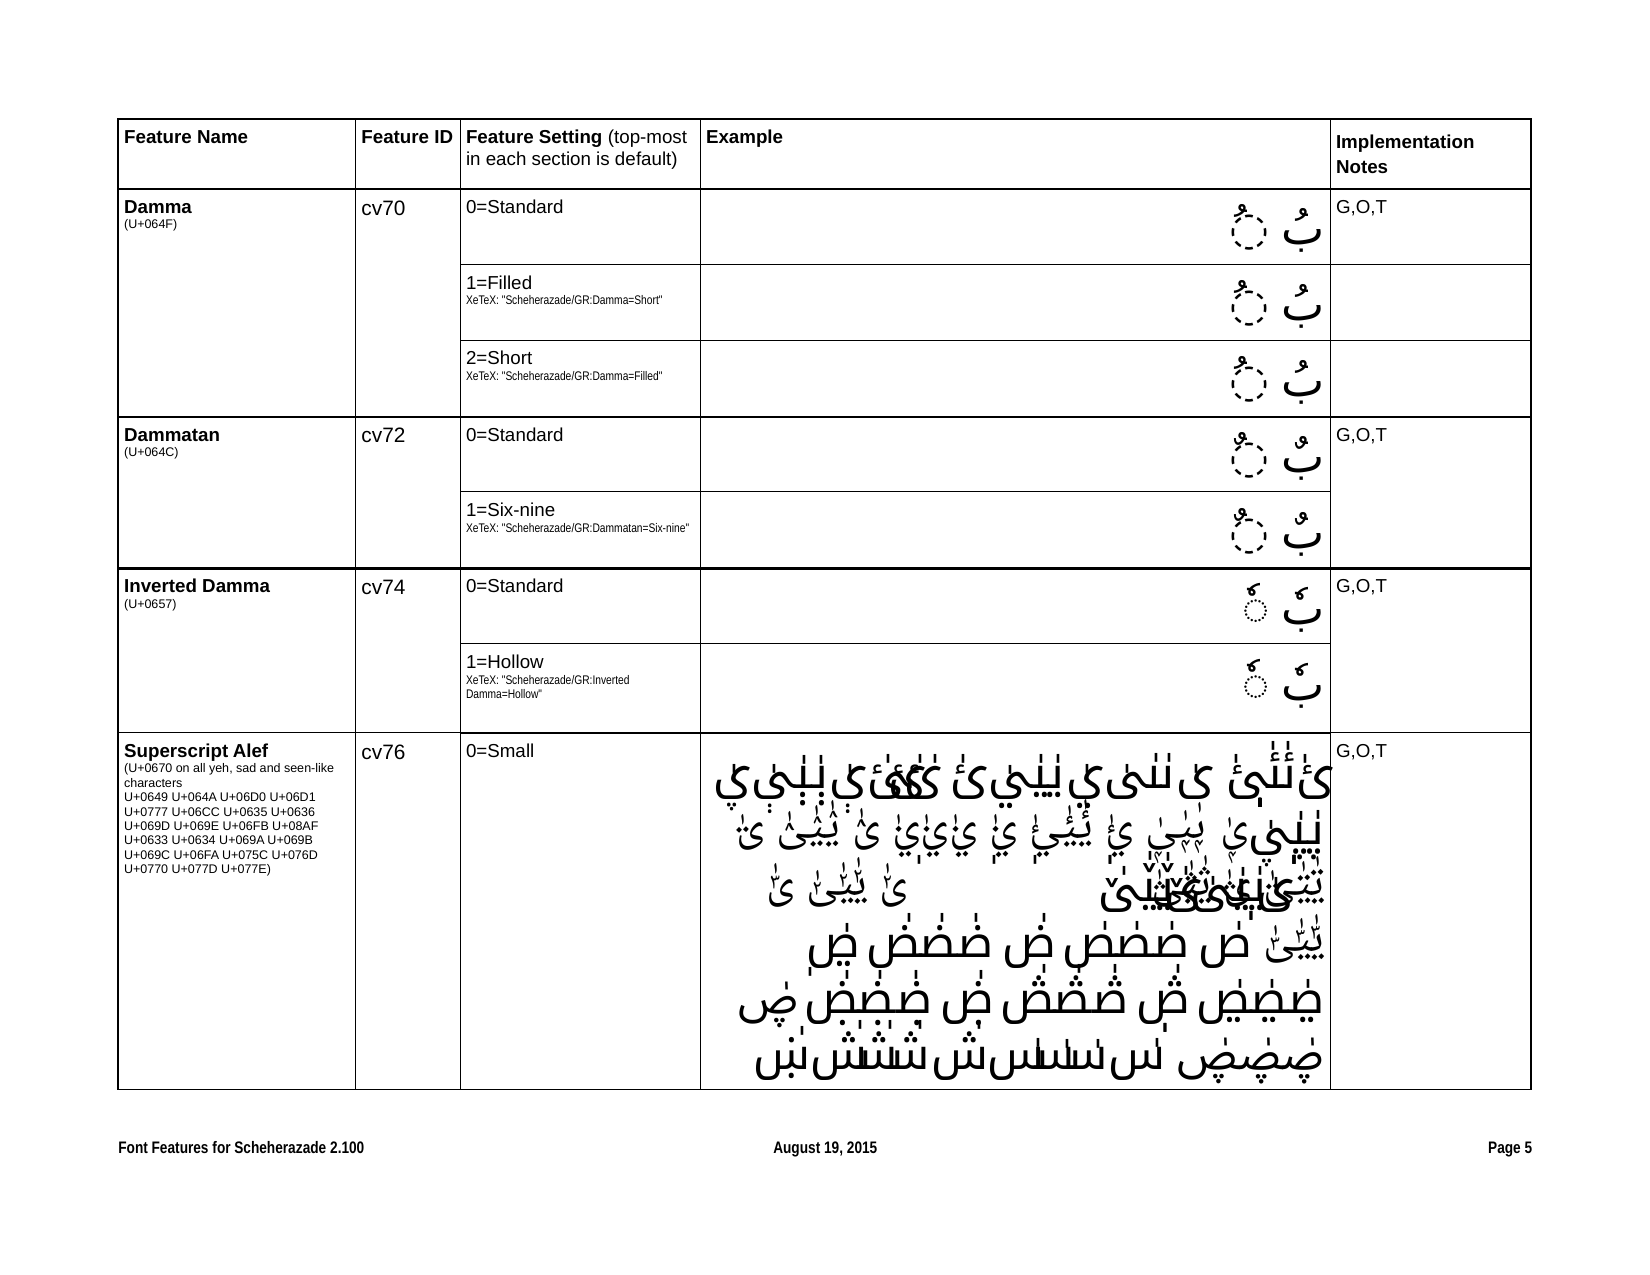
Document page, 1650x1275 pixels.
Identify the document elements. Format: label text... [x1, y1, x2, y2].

table_cell Damma (U+064F) [119, 190, 355, 416]
table_cell G,O,T [1331, 190, 1530, 264]
table_cell cv74 [356, 570, 460, 732]
table_cell بٌ ◌ٌ [701, 418, 1330, 491]
table_header Feature Setting (top-most in each section is default) [461, 120, 700, 188]
table_cell cv70 [356, 190, 460, 416]
table_cell بُ ◌ُ [701, 190, 1330, 264]
table_cell بٗ ◌ٗ [701, 570, 1330, 643]
table_cell G,O,T [1331, 570, 1530, 732]
table_cell 0=Standard [461, 570, 700, 643]
table_cell cv72 [356, 418, 460, 567]
table_cell Superscript Alef (U+0670 on all yeh, sad and seen-like characters U+0649 U+064A U+06D0 U+06D1 U+0777 U+06CC U+0635 U+0636 U+069D U+069E U+06FB U+08AF U+0633 U+0634 U+069A U+069B U+069C U+06FA U+075C U+076D U+0770 U+077D U+077E) [119, 733, 355, 1089]
table_cell 1=Filled XeTeX: "Scheherazade/GR:Damma=Short" [461, 265, 700, 339]
table_cell بٌ ◌ٌ [701, 492, 1330, 567]
table_header Feature Name [119, 120, 355, 188]
table_cell cv76 [356, 733, 460, 1089]
table_cell [1331, 265, 1530, 339]
table_cell 2=Short XeTeX: "Scheherazade/GR:Damma=Filled" [461, 341, 700, 416]
table_cell G,O,T [1331, 733, 1530, 1089]
table_header Example [701, 120, 1330, 188]
table_cell بُ ◌ُ [701, 341, 1330, 416]
table_cell ئٰ ئٰئٰئٰ ىٰ ىٰىٰىٰ يٰ يٰيٰيٰ ٸٰ ٸٰٸٰٸٰ ېٰ ېٰېٰېٰ ۑٰ ۑٰۑٰۑٰ ݷٰ ݷٰݷٰݷٰ ࢨٰ ࢨٰࢨٰࢨٰ ࢩٰ ࢩٰࢩٰࢩٰ ؽٰ ؽٰؽٰؽٰ ؾٰ ؾٰؾٰؾٰ ؿٰ ؿٰؿٰؿٰ یٰ یٰیٰیٰ ێٰ ێٰێٰێٰ ݵٰ ݵٰݵٰݵٰ ݶٰ ݶٰݶٰݶٰ صٰ صٰصٰصٰ ضٰ ضٰضٰضٰ ڝٰ ڝٰڝٰڝٰ ڞٰ ڞٰڞٰڞٰ ۻٰ ۻٰۻٰۻٰ ࢯٰ ࢯٰࢯٰࢯٰ سٰ سٰسٰسٰ شٰ شٰشٰشٰ ښٰ ښٰښٰښٰ ڛٰ ڛٰڛٰڛٰ ڜٰ ڜٰڜٰڜٰ ۺٰ ۺٰۺٰۺٰ ݜٰ ݜٰݜٰݜٰ ݭٰ ݭٰݭٰݭٰ ݰٰ ݰٰݰٰݰٰ ݽٰ ݽٰݽٰݽٰ ݾٰ ݾٰݾٰݾٰ [701, 734, 1330, 1089]
table_cell 0=Standard [461, 418, 700, 491]
table_header Implementation Notes [1331, 120, 1530, 188]
table_cell Dammatan (U+064C) [119, 418, 355, 567]
table_cell بٗ ◌ٗ [701, 644, 1330, 732]
table_cell 1=Hollow XeTeX: "Scheherazade/GR:Inverted Damma=Hollow" [461, 644, 700, 732]
table_header Feature ID [356, 120, 460, 188]
table_cell بُ ◌ُ [701, 265, 1330, 339]
table_cell [1331, 341, 1530, 416]
table_cell 1=Six-nine XeTeX: "Scheherazade/GR:Dammatan=Six-nine" [461, 492, 700, 567]
table_cell G,O,T [1331, 418, 1530, 567]
table_cell 0=Standard [461, 190, 700, 264]
table_cell Inverted Damma (U+0657) [119, 570, 355, 732]
table_cell 0=Small [461, 734, 700, 1089]
